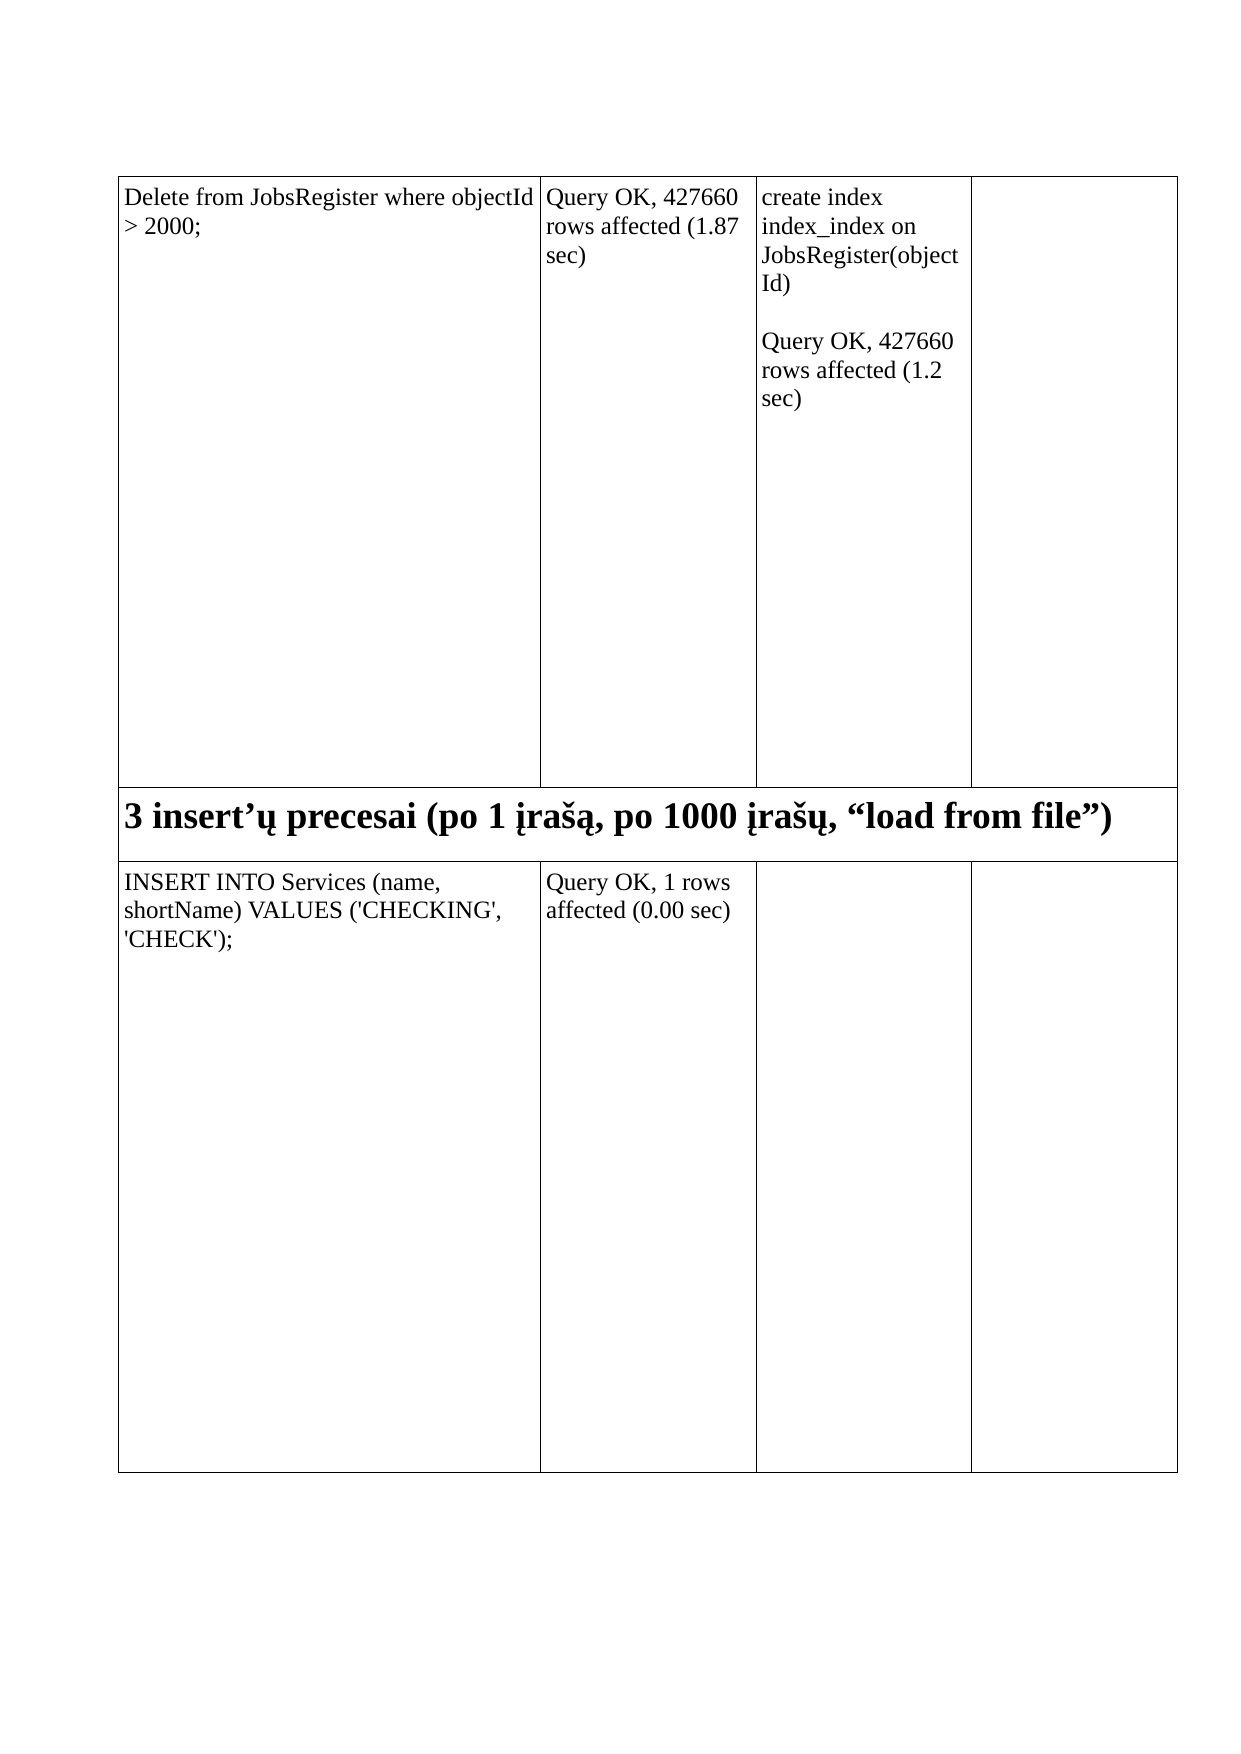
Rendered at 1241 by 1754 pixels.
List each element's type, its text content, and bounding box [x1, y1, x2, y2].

table_cell Query OK, 427660 rows affected (1.87 sec) [541, 177, 756, 787]
table_cell create index index_index on JobsRegister(objectId) Query OK, 427660 rows affected (1.2 sec) [757, 177, 971, 787]
table_cell [757, 862, 971, 1472]
table_cell INSERT INTO Services (name, shortName) VALUES ('CHECKING', 'CHECK'); [119, 862, 540, 1472]
table_cell [972, 177, 1177, 787]
table_cell Delete from JobsRegister where objectId > 2000; [119, 177, 540, 787]
table_cell Query OK, 1 rows affected (0.00 sec) [541, 862, 756, 1472]
table_cell 3 insert’ų precesai (po 1 įrašą, po 1000 įrašų, “load from file”) [119, 788, 1177, 861]
table_cell [972, 862, 1177, 1472]
